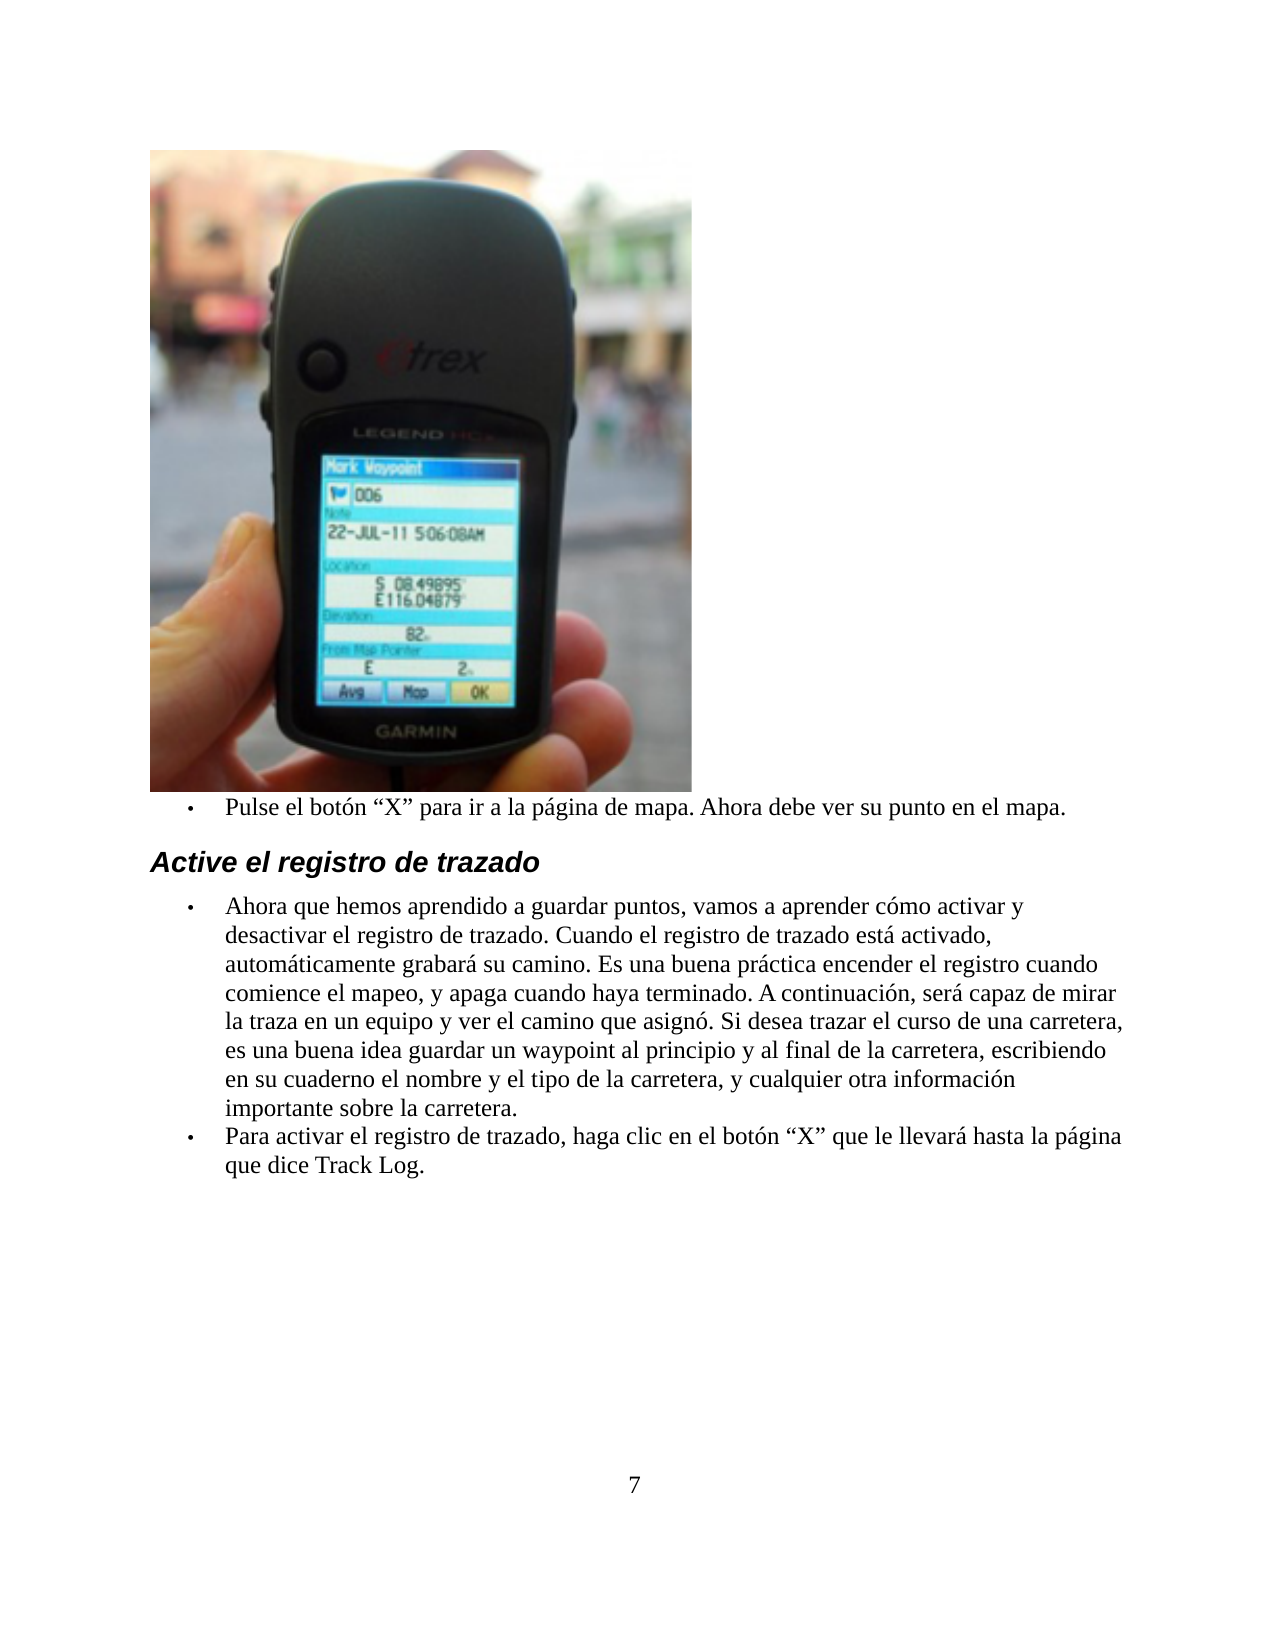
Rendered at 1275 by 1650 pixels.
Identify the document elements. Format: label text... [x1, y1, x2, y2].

subtitle Active el registro de trazado [150, 845, 1125, 879]
list Para activar el registro de trazado, haga clic en el botón “X” que le llevará hasta la página que dice Track Log. [187, 1121, 1125, 1179]
list Ahora que hemos aprendido a guardar puntos, vamos a aprender cómo activar y desactivar el registro de trazado. Cuando el registro de trazado está activado, automáticamente grabará su camino. Es una buena práctica encender el registro cuando comience el mapeo, y apaga cuando haya terminado. A continuación, será capaz de mirar la traza en un equipo y ver el camino que asignó. Si desea trazar el curso de una carretera, es una buena idea guardar un waypoint al principio y al final de la carretera, escribiendo en su cuaderno el nombre y el tipo de la carretera, y cualquier otra información importante sobre la carretera. [187, 891, 1125, 1121]
list Pulse el botón “X” para ir a la página de mapa. Ahora debe ver su punto en el mapa. [187, 792, 1125, 820]
picture [150, 150, 692, 792]
